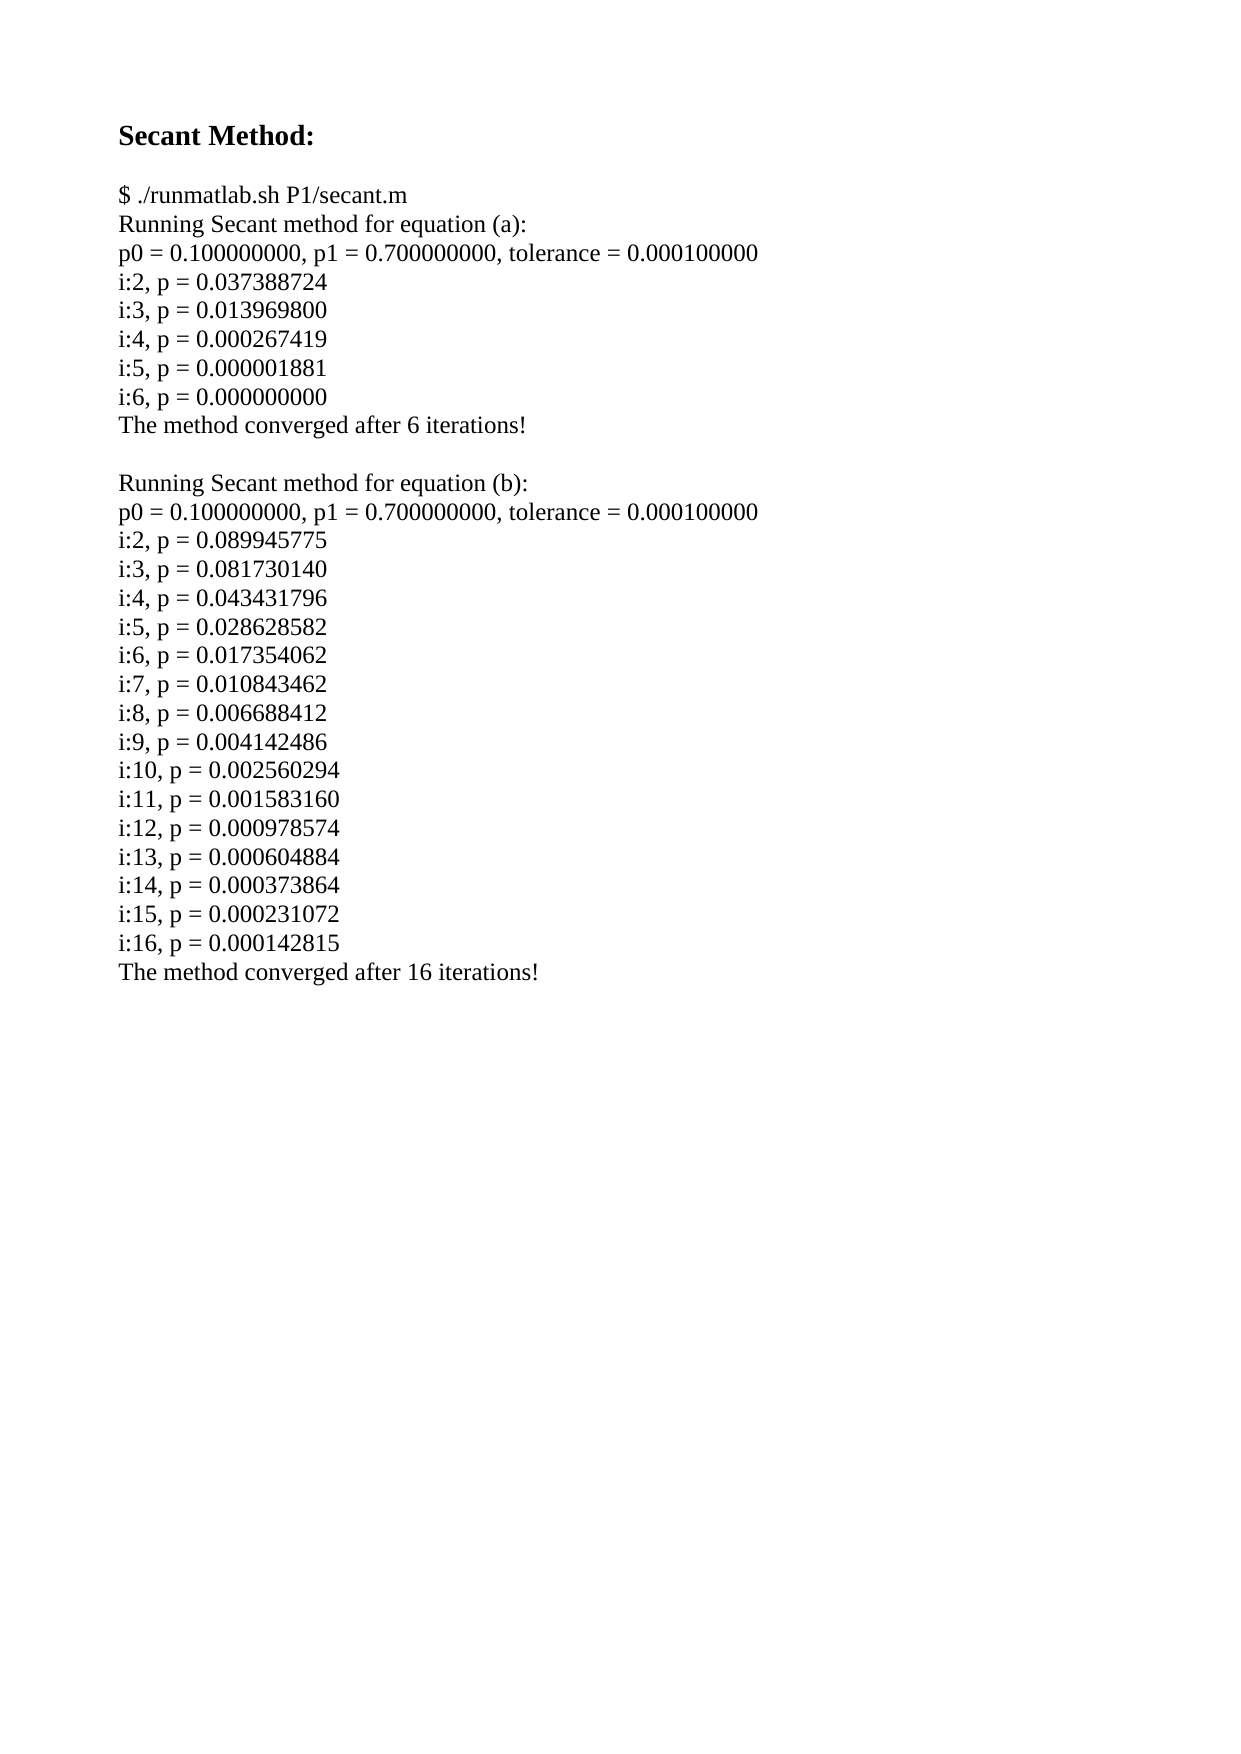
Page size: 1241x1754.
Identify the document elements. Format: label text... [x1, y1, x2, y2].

text i:6, p = 0.017354062 [118, 640, 1122, 669]
text p0 = 0.100000000, p1 = 0.700000000, tolerance = 0.000100000 [118, 497, 1122, 525]
text i:10, p = 0.002560294 [118, 755, 1122, 784]
text i:15, p = 0.000231072 [118, 899, 1122, 928]
text p0 = 0.100000000, p1 = 0.700000000, tolerance = 0.000100000 [118, 238, 1122, 267]
text i:7, p = 0.010843462 [118, 669, 1122, 698]
text Running Secant method for equation (b): [118, 468, 1122, 497]
text i:3, p = 0.013969800 [118, 295, 1122, 324]
text i:5, p = 0.028628582 [118, 612, 1122, 640]
text i:6, p = 0.000000000 [118, 382, 1122, 410]
text i:4, p = 0.000267419 [118, 324, 1122, 353]
text i:9, p = 0.004142486 [118, 727, 1122, 755]
text i:13, p = 0.000604884 [118, 842, 1122, 870]
text i:14, p = 0.000373864 [118, 870, 1122, 899]
text Secant Method: [118, 118, 1122, 152]
text The method converged after 16 iterations! [118, 957, 1122, 985]
text i:8, p = 0.006688412 [118, 698, 1122, 727]
text i:2, p = 0.089945775 [118, 525, 1122, 554]
text The method converged after 6 iterations! [118, 410, 1122, 439]
text i:2, p = 0.037388724 [118, 267, 1122, 295]
text i:12, p = 0.000978574 [118, 813, 1122, 842]
text i:4, p = 0.043431796 [118, 583, 1122, 612]
text i:16, p = 0.000142815 [118, 928, 1122, 957]
text Running Secant method for equation (a): [118, 209, 1122, 238]
text i:5, p = 0.000001881 [118, 353, 1122, 382]
text i:11, p = 0.001583160 [118, 784, 1122, 813]
text i:3, p = 0.081730140 [118, 554, 1122, 583]
text $ ./runmatlab.sh P1/secant.m [118, 180, 1122, 209]
